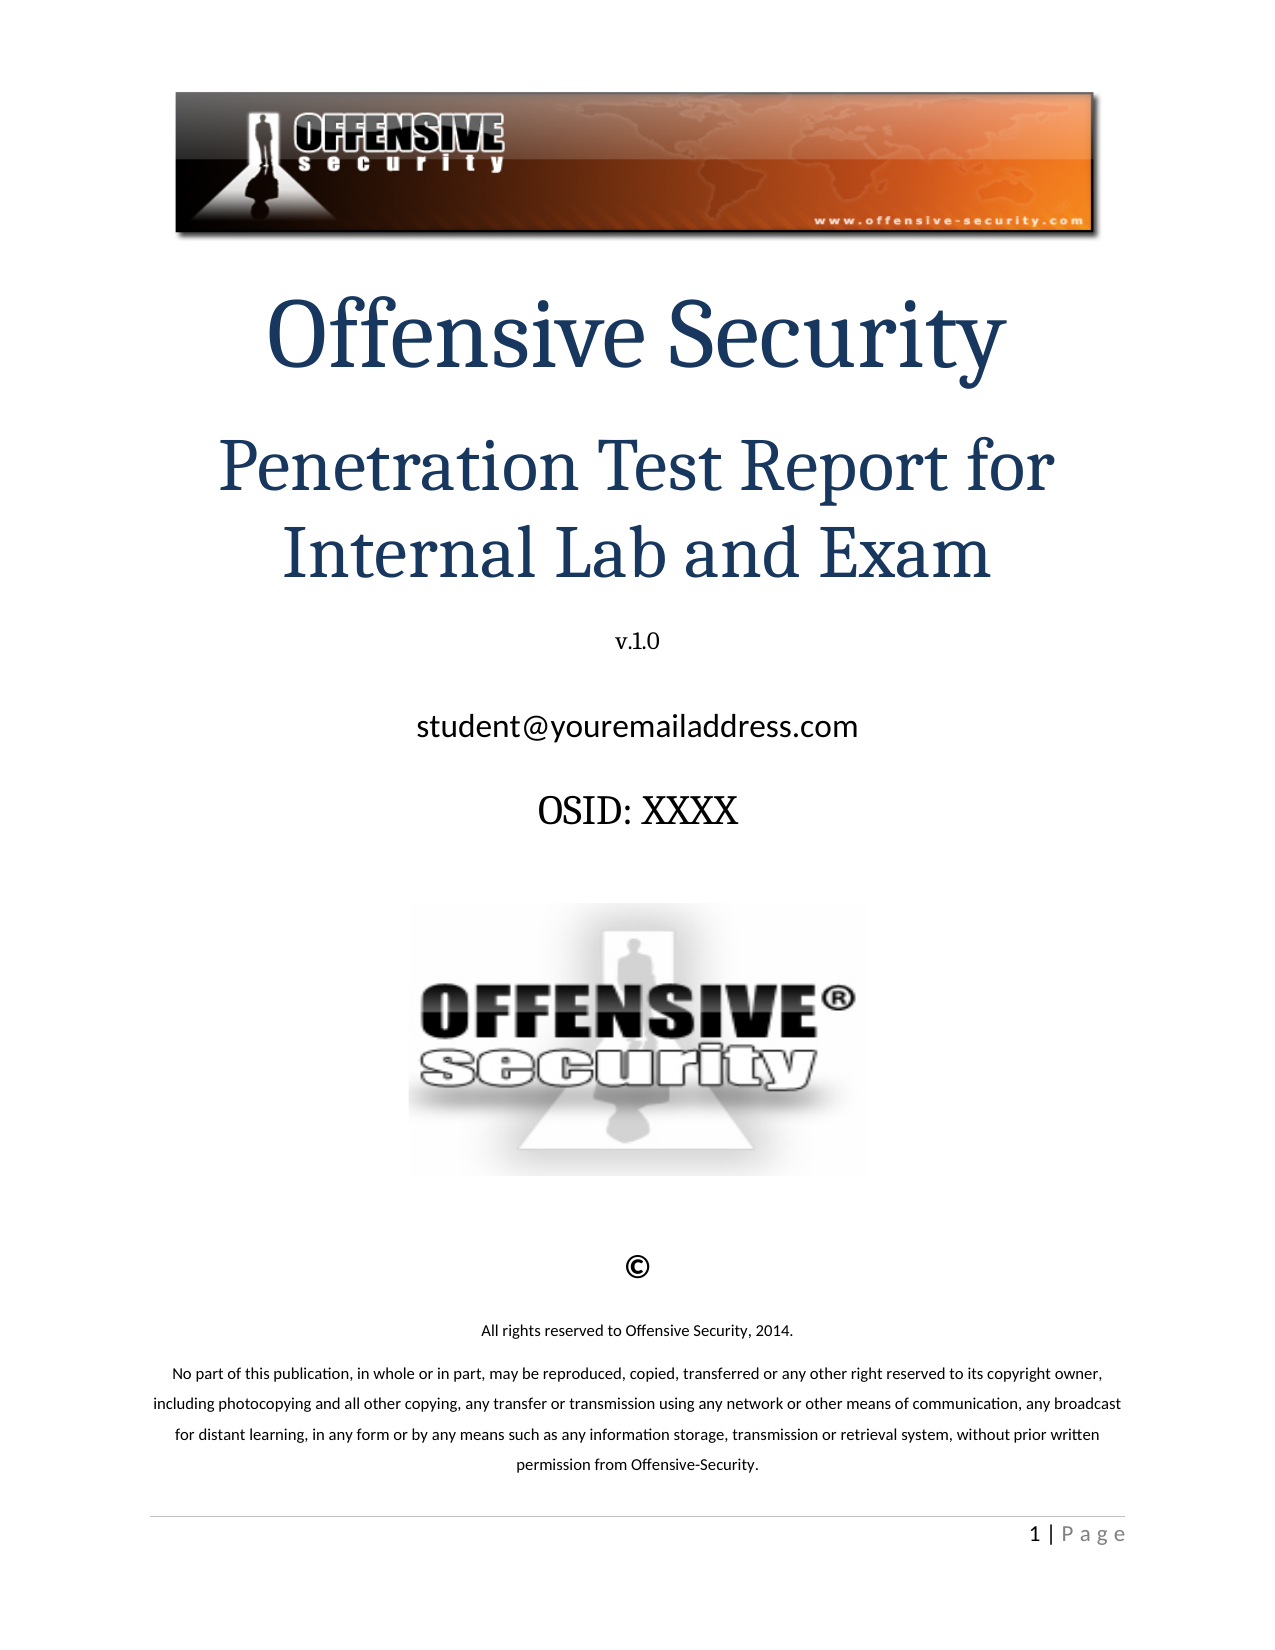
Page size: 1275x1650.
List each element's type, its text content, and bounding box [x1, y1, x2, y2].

text No part of this publication, in whole or in part, may be reproduced, copied, transferred or any other right reserved to its copyright owner, including photocopying and all other copying, any transfer or transmission using any network or other means of communication, any broadcast for distant learning, in any form or by any means such as any information storage, transmission or retrieval system, without prior written permission from Offensive-Security. [150, 1363, 1125, 1474]
title Offensive Security [150, 277, 1125, 392]
text OSID: XXXX [150, 787, 1125, 835]
text © [150, 1247, 1125, 1287]
text student@youremailaddress.com [150, 705, 1125, 746]
text All rights reserved to Offensive Security, 2014. [150, 1320, 1125, 1340]
title Penetration Test Report for Internal Lab and Exam [150, 423, 1125, 596]
picture [408, 903, 867, 1176]
text v.1.0 [150, 627, 1125, 656]
